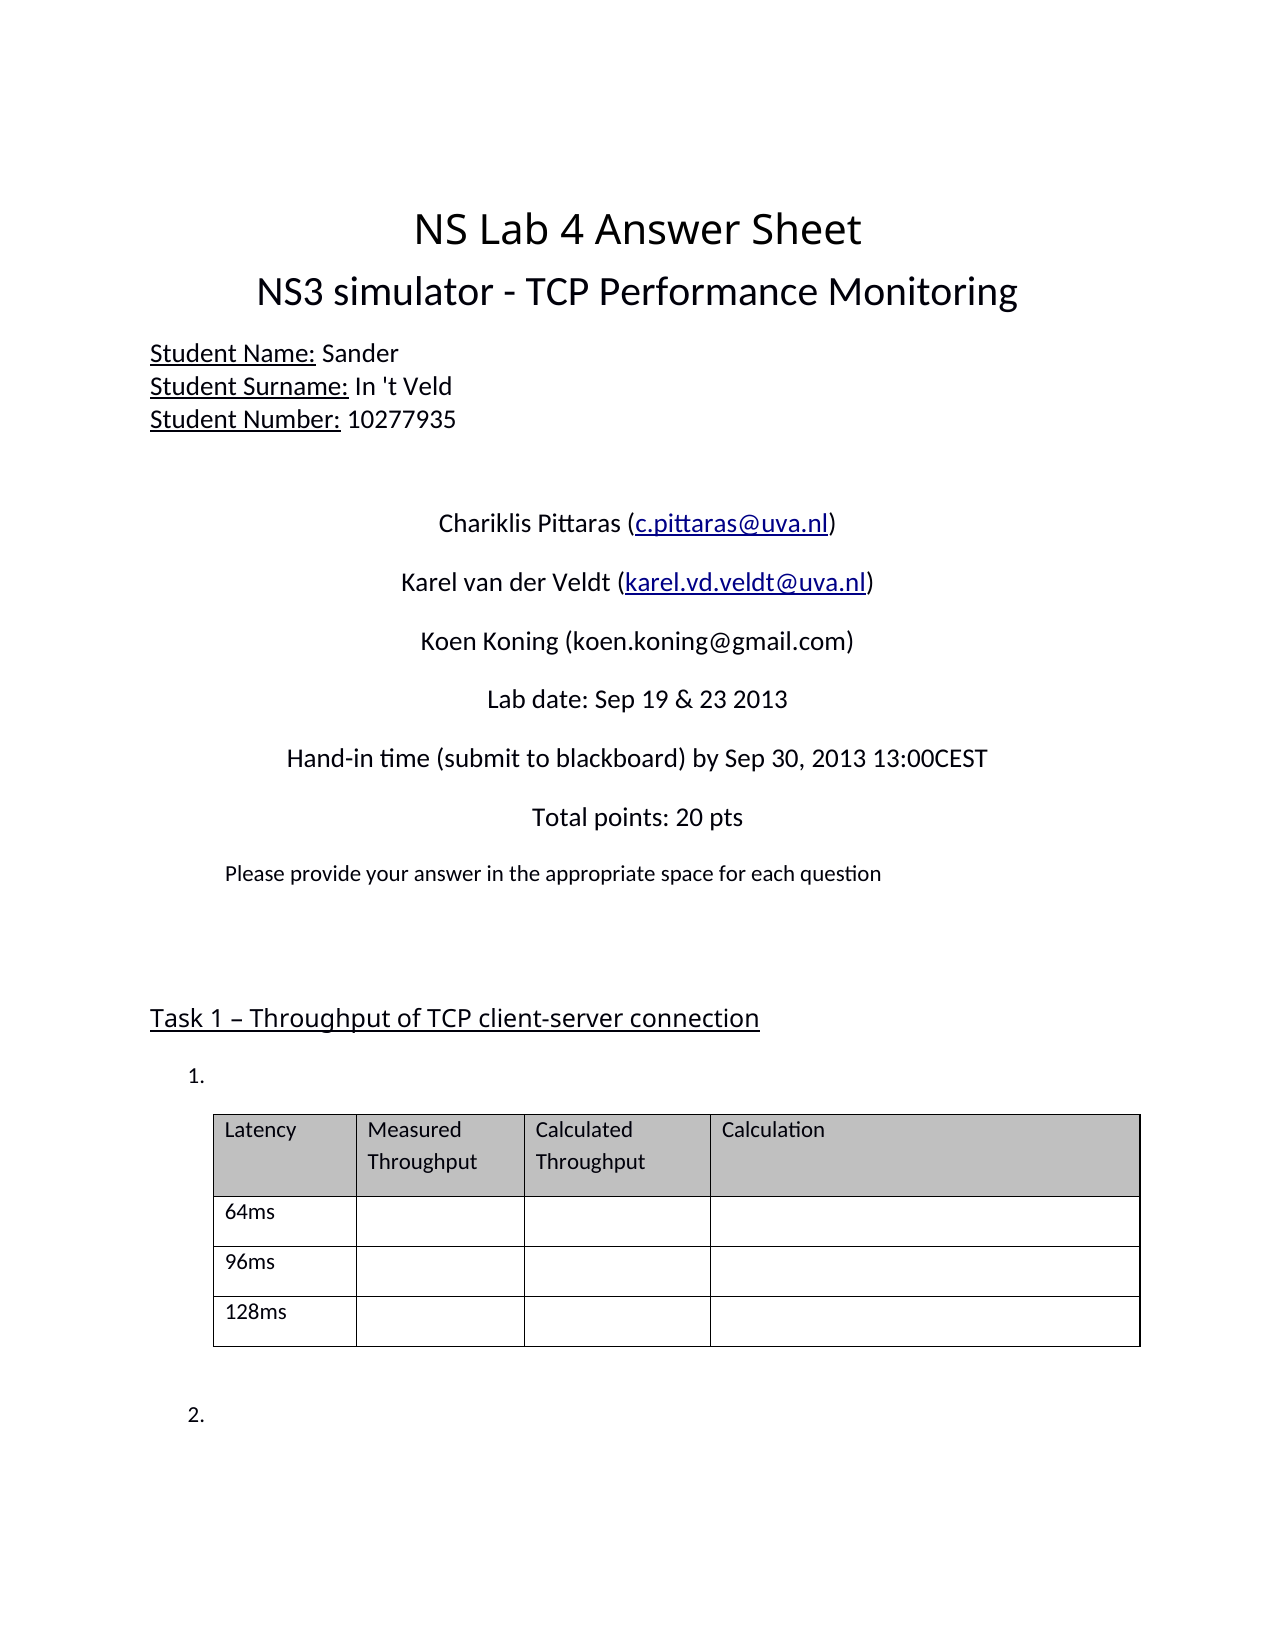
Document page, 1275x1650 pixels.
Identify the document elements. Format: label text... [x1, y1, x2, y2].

table_cell 128ms [214, 1297, 356, 1346]
text Total points: 20 pts [150, 800, 1125, 833]
table_header Calculation [711, 1115, 1139, 1196]
text Please provide your answer in the appropriate space for each question [225, 859, 1125, 887]
subtitle Task 1 – Throughput of TCP client-server connection [150, 1001, 1125, 1035]
subtitle NS Lab 4 Answer Sheet [150, 200, 1125, 257]
text Lab date: Sep 19 & 23 2013 [150, 682, 1125, 715]
table_cell [357, 1247, 524, 1296]
table_cell 96ms [214, 1247, 356, 1296]
table_header Calculated Throughput [525, 1115, 710, 1196]
table_header Latency [214, 1115, 356, 1196]
text Karel van der Veldt (karel.vd.veldt@uva.nl) [150, 565, 1125, 598]
table_cell [711, 1247, 1139, 1296]
text Student Name: Sander [150, 336, 1125, 369]
text Student Number: 10277935 [150, 402, 1125, 435]
table_cell [525, 1197, 710, 1246]
text Student Surname: In 't Veld [150, 369, 1125, 402]
table_cell [525, 1247, 710, 1296]
text NS3 simulator - TCP Performance Monitoring [150, 265, 1125, 316]
text Chariklis Pittaras (c.pittaras@uva.nl) [150, 506, 1125, 539]
text Hand-in time (submit to blackboard) by Sep 30, 2013 13:00CEST [150, 741, 1125, 774]
table_cell [357, 1197, 524, 1246]
table_cell 64ms [214, 1197, 356, 1246]
table_header Measured Throughput [357, 1115, 524, 1196]
text Koen Koning (koen.koning@gmail.com) [150, 624, 1125, 657]
table_cell [711, 1197, 1139, 1246]
table_cell [357, 1297, 524, 1346]
table_cell [525, 1297, 710, 1346]
table_cell [711, 1297, 1139, 1346]
